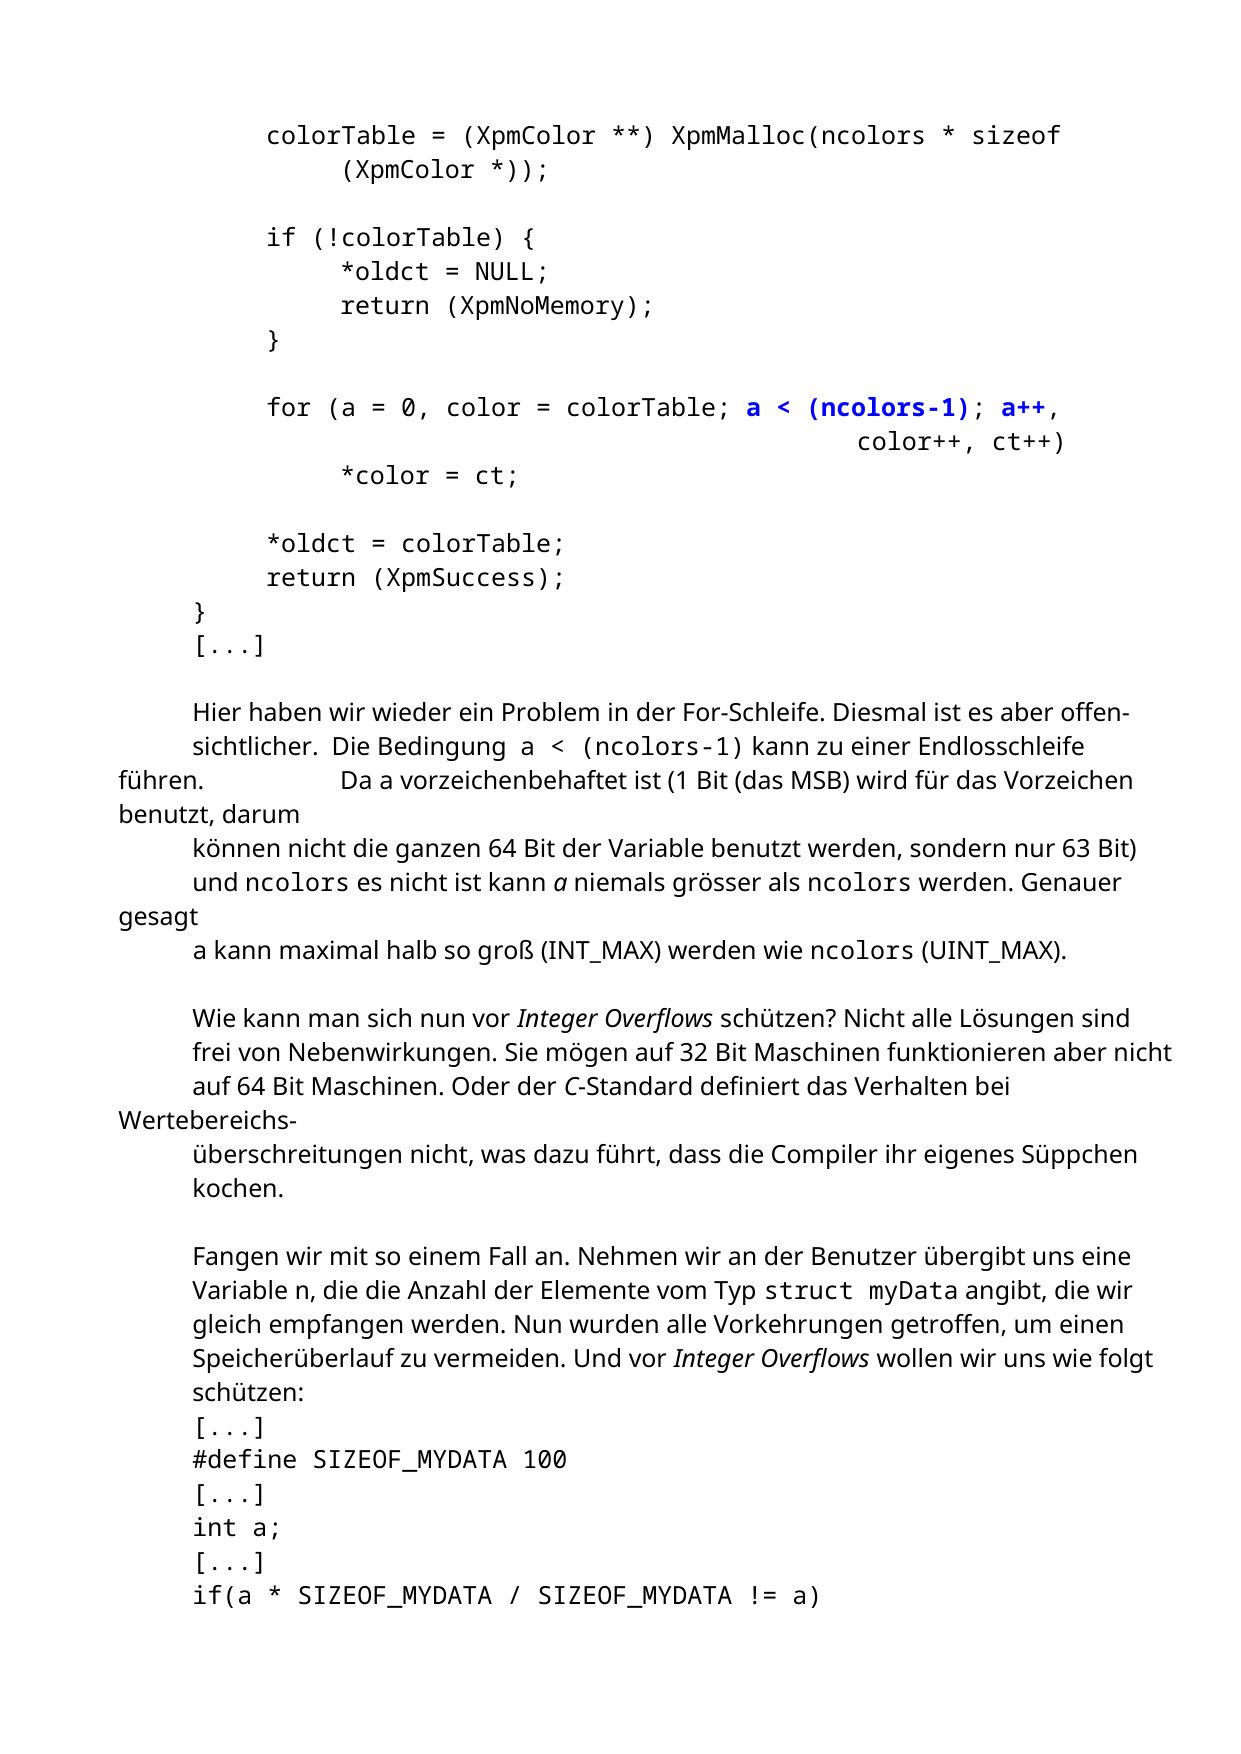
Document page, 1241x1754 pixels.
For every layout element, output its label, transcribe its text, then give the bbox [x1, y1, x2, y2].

text Hier haben wir wieder ein Problem in der For-Schleife. Diesmal ist es aber offen- [118, 695, 1173, 729]
text und ncolors es nicht ist kann a niemals grösser als ncolors werden. Genauer gesagt [118, 865, 1173, 933]
text if (!colorTable) { *oldct = NULL; return (XpmNoMemory); } [118, 220, 1173, 356]
text schützen: [118, 1374, 1173, 1408]
text überschreitungen nicht, was dazu führt, dass die Compiler ihr eigenes Süppchen [118, 1137, 1173, 1171]
text (XpmColor *)); [118, 152, 1173, 220]
text sichtlicher. Die Bedingung a < (ncolors-1) kann zu einer Endlosschleife führen. Da a vorzeichenbehaftet ist (1 Bit (das MSB) wird für das Vorzeichen benutzt, darum [118, 729, 1173, 831]
text auf 64 Bit Maschinen. Oder der C-Standard definiert das Verhalten bei Wertebereichs- [118, 1069, 1173, 1137]
text Variable n, die die Anzahl der Elemente vom Typ struct myData angibt, die wir [118, 1273, 1173, 1307]
text *oldct = colorTable; return (XpmSuccess); } [118, 492, 1173, 627]
text Speicherüberlauf zu vermeiden. Und vor Integer Overflows wollen wir uns wie folgt [118, 1341, 1173, 1374]
text a kann maximal halb so groß (INT_MAX) werden wie ncolors (UINT_MAX). [118, 933, 1173, 967]
text colorTable = (XpmColor **) XpmMalloc(ncolors * sizeof [118, 118, 1173, 152]
text gleich empfangen werden. Nun wurden alle Vorkehrungen getroffen, um einen [118, 1307, 1173, 1341]
text frei von Nebenwirkungen. Sie mögen auf 32 Bit Maschinen funktionieren aber nicht [118, 1035, 1173, 1069]
text Wie kann man sich nun vor Integer Overflows schützen? Nicht alle Lösungen sind [118, 1001, 1173, 1035]
text for (a = 0, color = colorTable; a < (ncolors-1); a++, [118, 356, 1173, 424]
text [...] [118, 1476, 1173, 1510]
text [...] [118, 1408, 1173, 1442]
text #define SIZEOF_MYDATA 100 [118, 1442, 1173, 1476]
text color++, ct++) *color = ct; [118, 424, 1173, 492]
text if(a * SIZEOF_MYDATA / SIZEOF_MYDATA != a) [118, 1578, 1173, 1612]
text können nicht die ganzen 64 Bit der Variable benutzt werden, sondern nur 63 Bit) [118, 831, 1173, 865]
text int a; [118, 1510, 1173, 1544]
text kochen. [118, 1171, 1173, 1205]
text Fangen wir mit so einem Fall an. Nehmen wir an der Benutzer übergibt uns eine [118, 1239, 1173, 1273]
text [...] [118, 1544, 1173, 1578]
text [...] [118, 627, 1173, 661]
